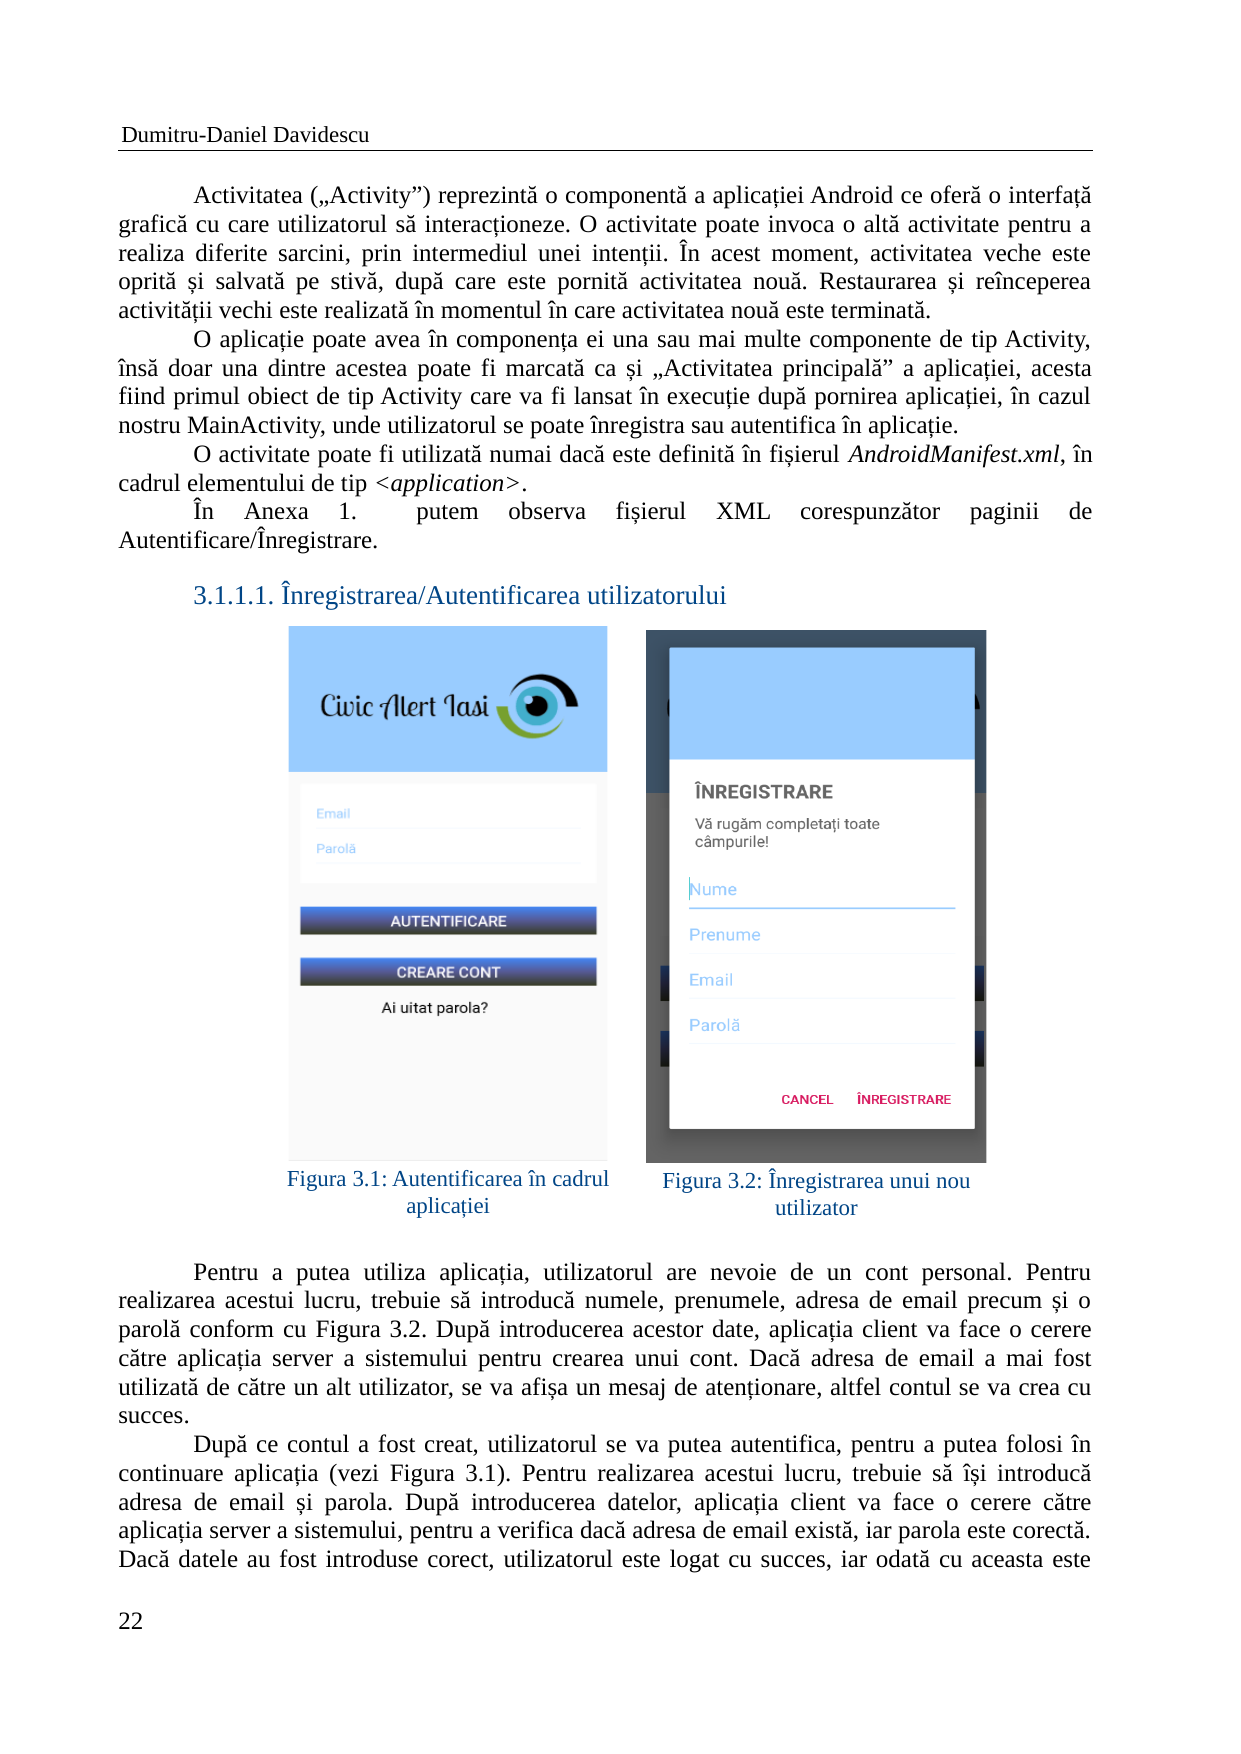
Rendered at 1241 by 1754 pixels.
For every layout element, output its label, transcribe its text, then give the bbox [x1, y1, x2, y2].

subtitle Înregistrarea/Autentificarea utilizatorului [193, 579, 1093, 610]
text Pentru a putea utiliza aplicația, utilizatorul are nevoie de un cont personal. Pentru realizarea acestui lucru, trebuie să introducă numele, prenumele, adresa de email precum și o parolă conform cu Figura 3.2. După introducerea acestor date, aplicația client va face o cerere către aplicația server a sistemului pentru crearea unui cont. Dacă adresa de email a mai fost utilizată de către un alt utilizator, se va afișa un mesaj de atenționare, altfel contul se va crea cu succes. [118, 1257, 1093, 1429]
text După ce contul a fost creat, utilizatorul se va putea autentifica, pentru a putea folosi în continuare aplicația (vezi Figura 3.1). Pentru realizarea acestui lucru, trebuie să își introducă adresa de email și parola. După introducerea datelor, aplicația client va face o cerere către aplicația server a sistemului, pentru a verifica dacă adresa de email există, iar parola este corectă. Dacă datele au fost introduse corect, utilizatorul este logat cu succes, iar odată cu aceasta este [118, 1429, 1093, 1573]
text Figura 3.2: Înregistrarea unui nou utilizator [643, 630, 990, 1220]
text O activitate poate fi utilizată numai dacă este definită în fișierul AndroidManifest.xml, în cadrul elementului de tip <application>. [118, 439, 1093, 496]
text Activitatea („Activity”) reprezintă o componentă a aplicației Android ce oferă o interfață grafică cu care utilizatorul să interacționeze. O activitate poate invoca o altă activitate pentru a realiza diferite sarcini, prin intermediul unei intenții. În acest moment, activitatea veche este oprită și salvată pe stivă, după care este pornită activitatea nouă. Restaurarea și reînceperea activității vechi este realizată în momentul în care activitatea nouă este terminată. [118, 180, 1093, 324]
picture [288, 626, 608, 1161]
text O aplicație poate avea în componența ei una sau mai multe componente de tip Activity, însă doar una dintre acestea poate fi marcată ca și „Activitatea principală” a aplicației, acesta fiind primul obiect de tip Activity care va fi lansat în execuție după pornirea aplicației, în cazul nostru MainActivity, unde utilizatorul se poate înregistra sau autentifica în aplicație. [118, 324, 1093, 439]
text Figura 3.1: Autentificarea în cadrul aplicației [285, 626, 611, 1218]
picture [646, 630, 987, 1163]
text În Anexa 1. putem observa fișierul XML corespunzător paginii de Autentificare/Înregistrare. [118, 496, 1093, 554]
